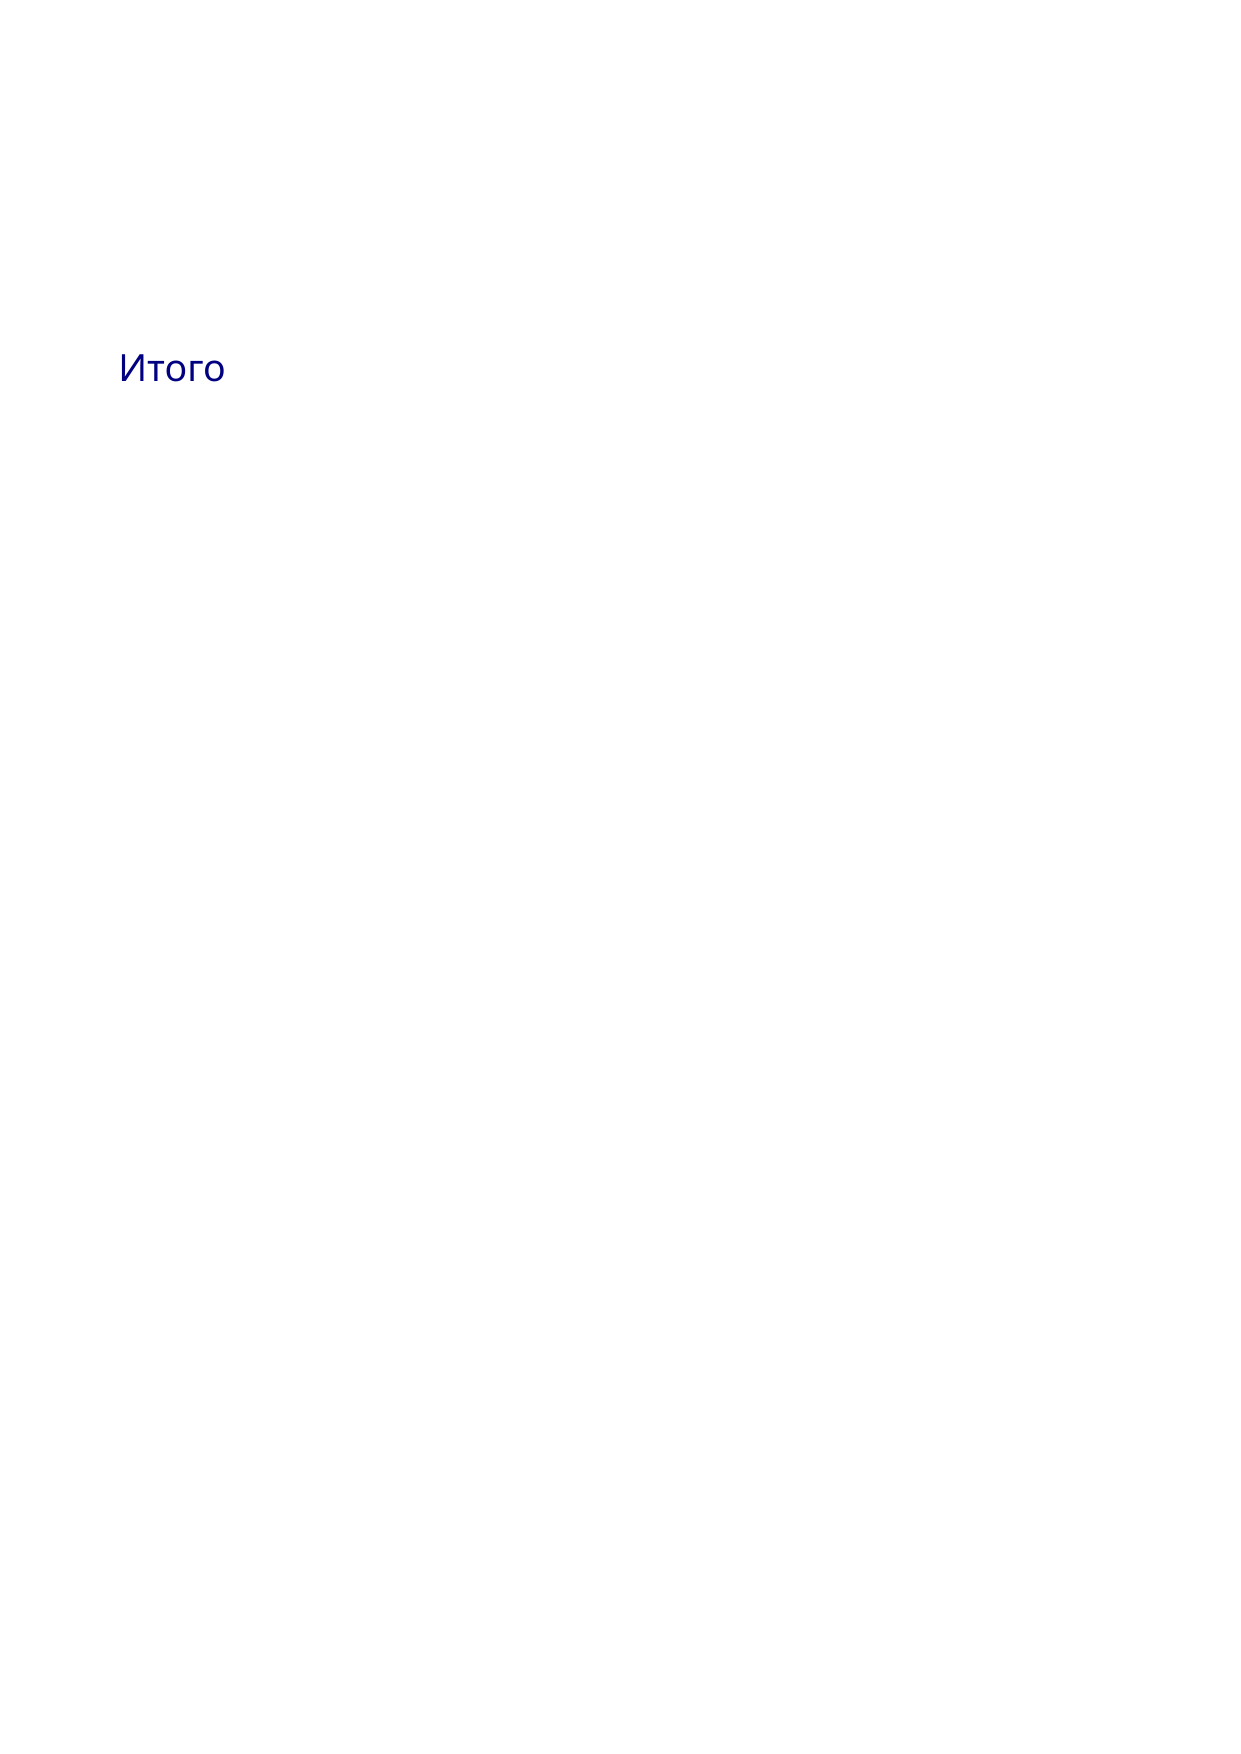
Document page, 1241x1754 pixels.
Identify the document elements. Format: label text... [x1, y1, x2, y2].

list Цикл for..in перебирает как свои, так и унаследованные свойства. Остальные методы получения ключей/значений работают только с собственными свойствами объекта. [118, 1361, 1122, 1473]
subtitle Итого [118, 341, 1122, 392]
list Если мы хотим прочитать свойство obj или вызвать метод, которого не существует у obj, тогда JavaScript попытается найти его в прототипе. [118, 880, 1122, 953]
subtitle 🔹 Коротко [118, 118, 1122, 161]
list Если мы вызываем obj.method(), а метод при этом взят из прототипа, то this всё равно ссылается на obj. Таким образом, методы всегда работают с текущим объектом, даже если они наследуются. [118, 1174, 1122, 1287]
list В JavaScript все объекты имеют скрытое свойство [[Prototype]], которое является либо другим объектом, либо null. [118, 439, 1122, 512]
text Когда говорят, что методы вроде Object.keys "не учитывают прототип", это значит, что они не смотрят вверх по цепочке наследования, а работают только с тем, что реально записано в самом объекте. [177, 174, 1063, 291]
list Мы можем использовать obj.__proto__ для доступа к нему (исторически обусловленный геттер/сеттер, есть другие способы, которые скоро будут рассмотрены). [118, 586, 1122, 698]
list Объект, на который ссылается [[Prototype]], называется «прототипом». [118, 772, 1122, 806]
list Операции записи/удаления работают непосредственно с объектом, они не используют прототип (если это обычное свойство, а не сеттер). [118, 1027, 1122, 1101]
